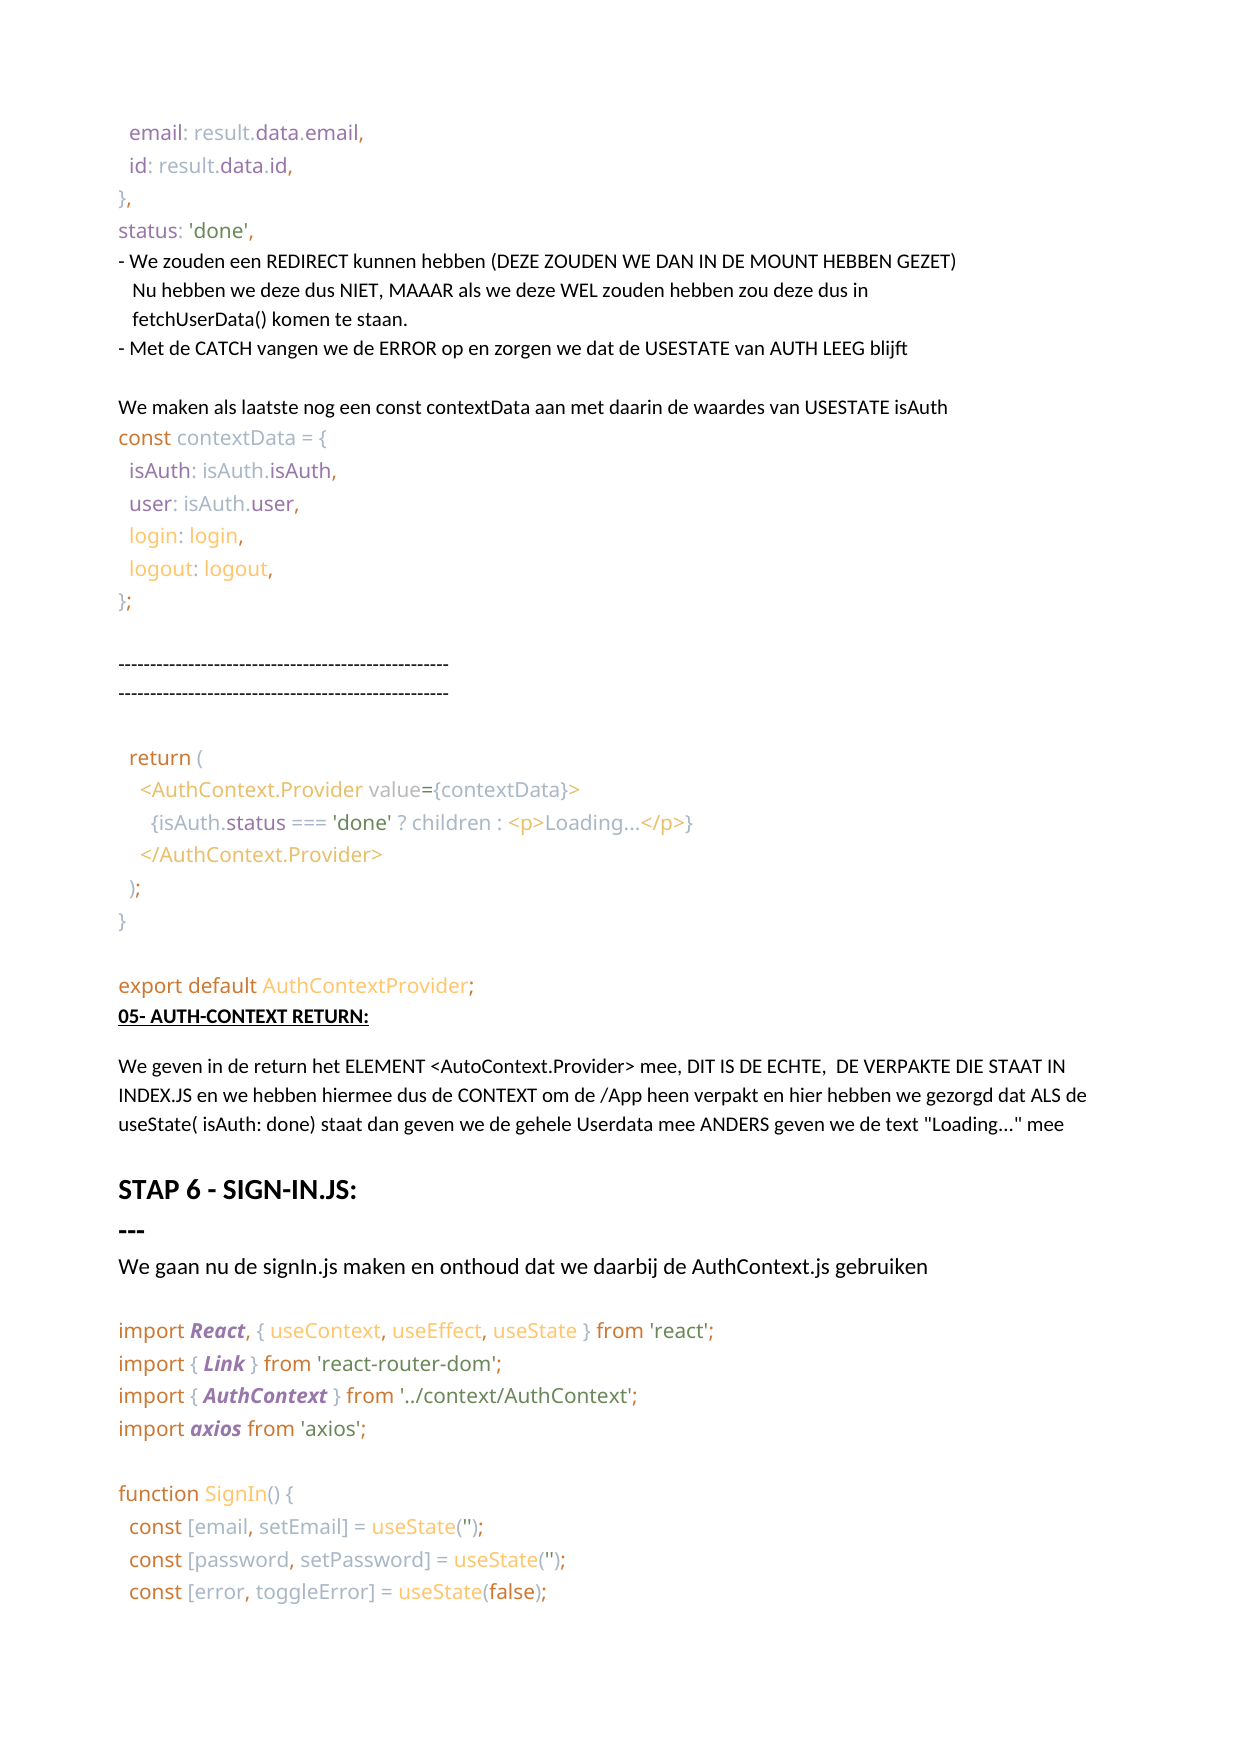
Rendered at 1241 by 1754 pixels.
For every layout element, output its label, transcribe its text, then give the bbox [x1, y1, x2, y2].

text email: result.data.email, id: result.data.id, }, status: 'done', - We zouden een REDIRECT kunnen hebben (DEZE ZOUDEN WE DAN IN DE MOUNT HEBBEN GEZET) Nu hebben we deze dus NIET, MAAAR als we deze WEL zouden hebben zou deze dus in fetchUserData() komen te staan. - Met de CATCH vangen we de ERROR op en zorgen we dat de USESTATE van AUTH LEEG blijft We maken als laatste nog een const contextData aan met daarin de waardes van USESTATE isAuth const contextData = { isAuth: isAuth.isAuth, user: isAuth.user, login: login, logout: logout, }; ---------------------------------------------------- ---------------------------------------------------- return ( <AuthContext.Provider value={contextData}> {isAuth.status === 'done' ? children : <p>Loading...</p>} </AuthContext.Provider> ); } export default AuthContextProvider; 05- AUTH-CONTEXT RETURN: [118, 118, 1122, 1028]
text We geven in de return het ELEMENT <AutoContext.Provider> mee, DIT IS DE ECHTE, DE VERPAKTE DIE STAAT IN INDEX.JS en we hebben hiermee dus de CONTEXT om de /App heen verpakt en hier hebben we gezorgd dat ALS de useState( isAuth: done) staat dan geven we de gehele Userdata mee ANDERS geven we de text "Loading..." mee STAP 6 - SIGN-IN.JS: --- We gaan nu de signIn.js maken en onthoud dat we daarbij de AuthContext.js gebruiken import React, { useContext, useEffect, useState } from 'react'; import { Link } from 'react-router-dom'; import { AuthContext } from '../context/AuthContext'; import axios from 'axios'; function SignIn() { const [email, setEmail] = useState(''); const [password, setPassword] = useState(''); const [error, toggleError] = useState(false); [118, 1053, 1122, 1606]
